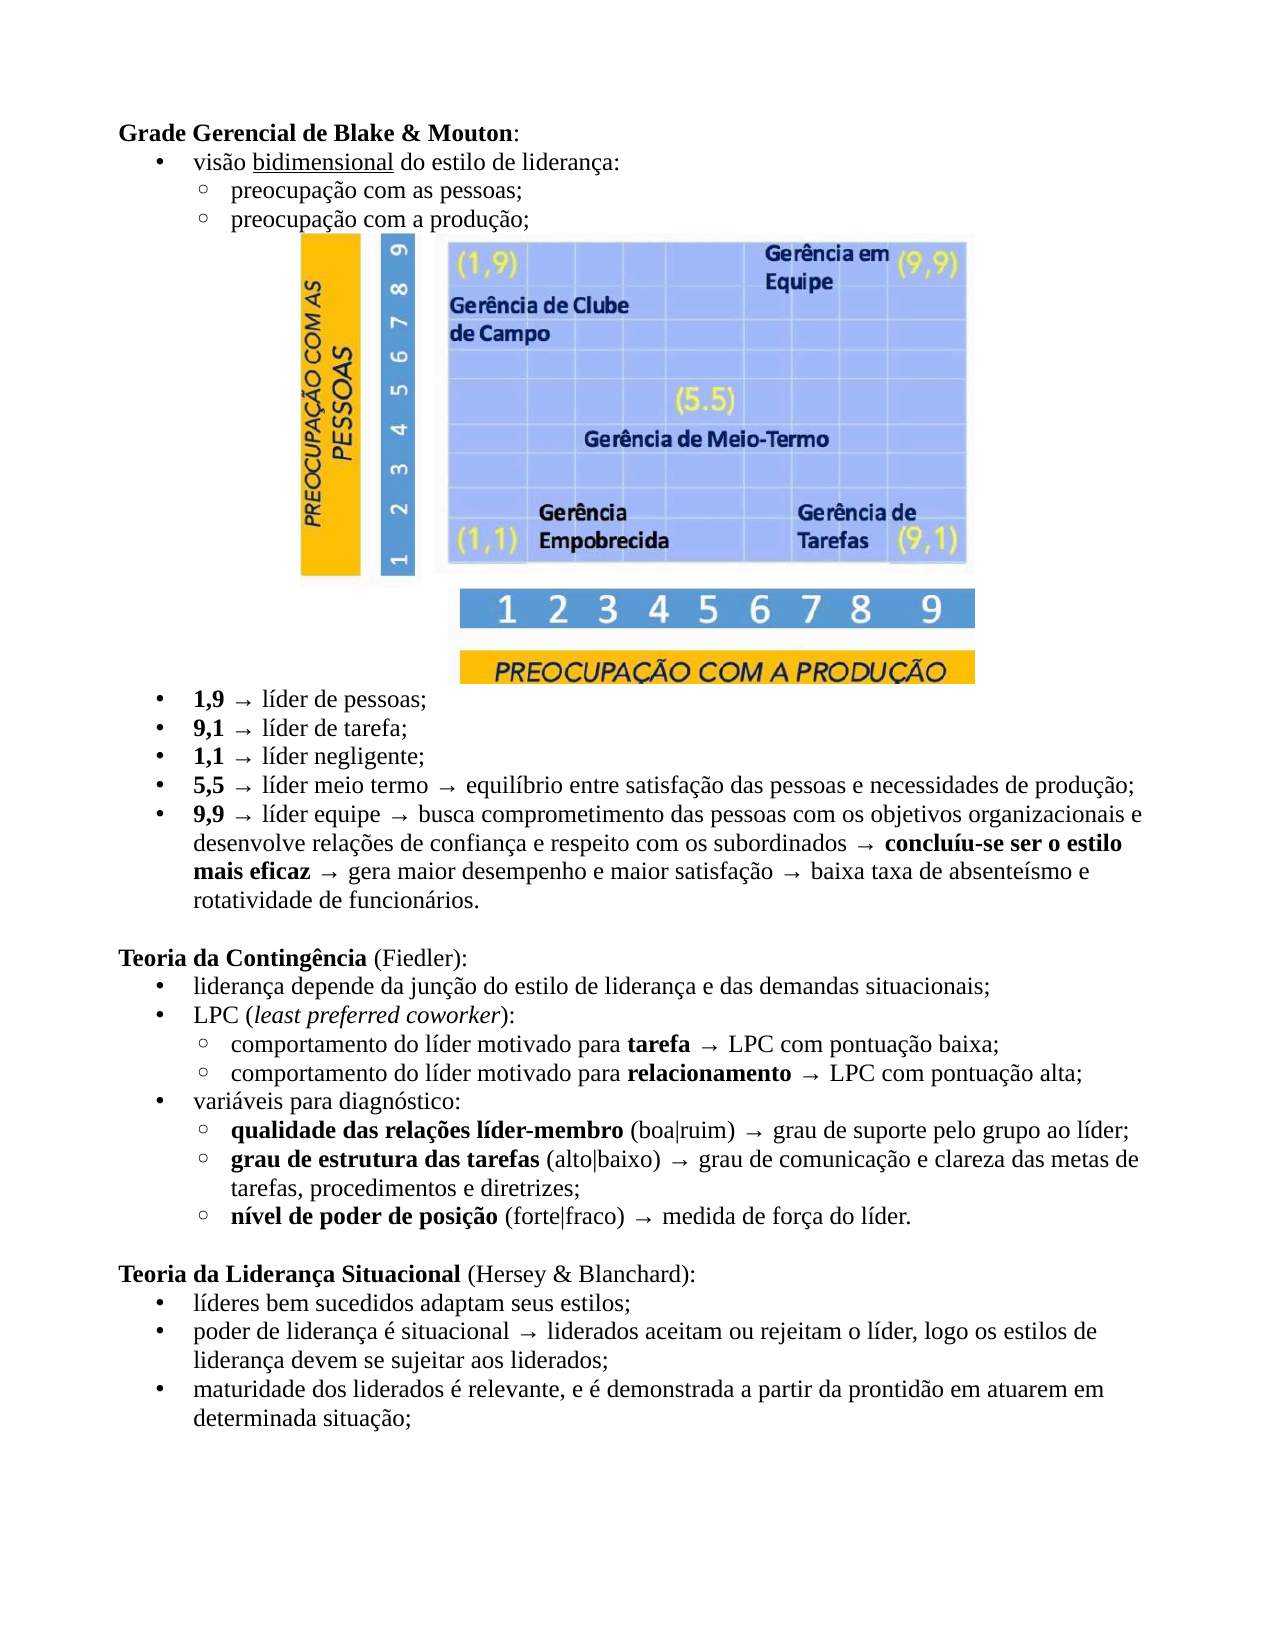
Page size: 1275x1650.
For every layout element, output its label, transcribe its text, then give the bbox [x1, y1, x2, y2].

list 1,9 → líder de pessoas; [156, 233, 1157, 713]
list 5,5 → líder meio termo → equilíbrio entre satisfação das pessoas e necessidades de produção; [156, 770, 1157, 799]
list variáveis para diagnóstico: [156, 1086, 1157, 1115]
list 9,1 → líder de tarefa; [156, 713, 1157, 741]
text Grade Gerencial de Blake & Mouton: [118, 118, 1157, 147]
list maturidade dos liderados é relevante, e é demonstrada a partir da prontidão em atuarem em determinada situação; [156, 1374, 1157, 1431]
list qualidade das relações líder-membro (boa|ruim) → grau de suporte pelo grupo ao líder; [193, 1115, 1157, 1144]
list nível de poder de posição (forte|fraco) → medida de força do líder. [193, 1201, 1157, 1230]
text Teoria da Contingência (Fiedler): [118, 943, 1157, 971]
list comportamento do líder motivado para tarefa → LPC com pontuação baixa; [193, 1029, 1157, 1058]
text Teoria da Liderança Situacional (Hersey & Blanchard): [118, 1259, 1157, 1288]
picture [300, 233, 975, 684]
list LPC (least preferred coworker): [156, 1000, 1157, 1029]
list líderes bem sucedidos adaptam seus estilos; [156, 1288, 1157, 1316]
list preocupação com a produção; [193, 204, 1157, 233]
list poder de liderança é situacional → liderados aceitam ou rejeitam o líder, logo os estilos de liderança devem se sujeitar aos liderados; [156, 1316, 1157, 1374]
list liderança depende da junção do estilo de liderança e das demandas situacionais; [156, 971, 1157, 1000]
list preocupação com as pessoas; [193, 176, 1157, 204]
list visão bidimensional do estilo de liderança: [156, 147, 1157, 176]
list 1,1 → líder negligente; [156, 741, 1157, 770]
list 9,9 → líder equipe → busca comprometimento das pessoas com os objetivos organizacionais e desenvolve relações de confiança e respeito com os subordinados → concluíu-se ser o estilo mais eficaz → gera maior desempenho e maior satisfação → baixa taxa de absenteísmo e rotatividade de funcionários. [156, 799, 1157, 914]
list comportamento do líder motivado para relacionamento → LPC com pontuação alta; [193, 1058, 1157, 1086]
list grau de estrutura das tarefas (alto|baixo) → grau de comunicação e clareza das metas de tarefas, procedimentos e diretrizes; [193, 1144, 1157, 1201]
